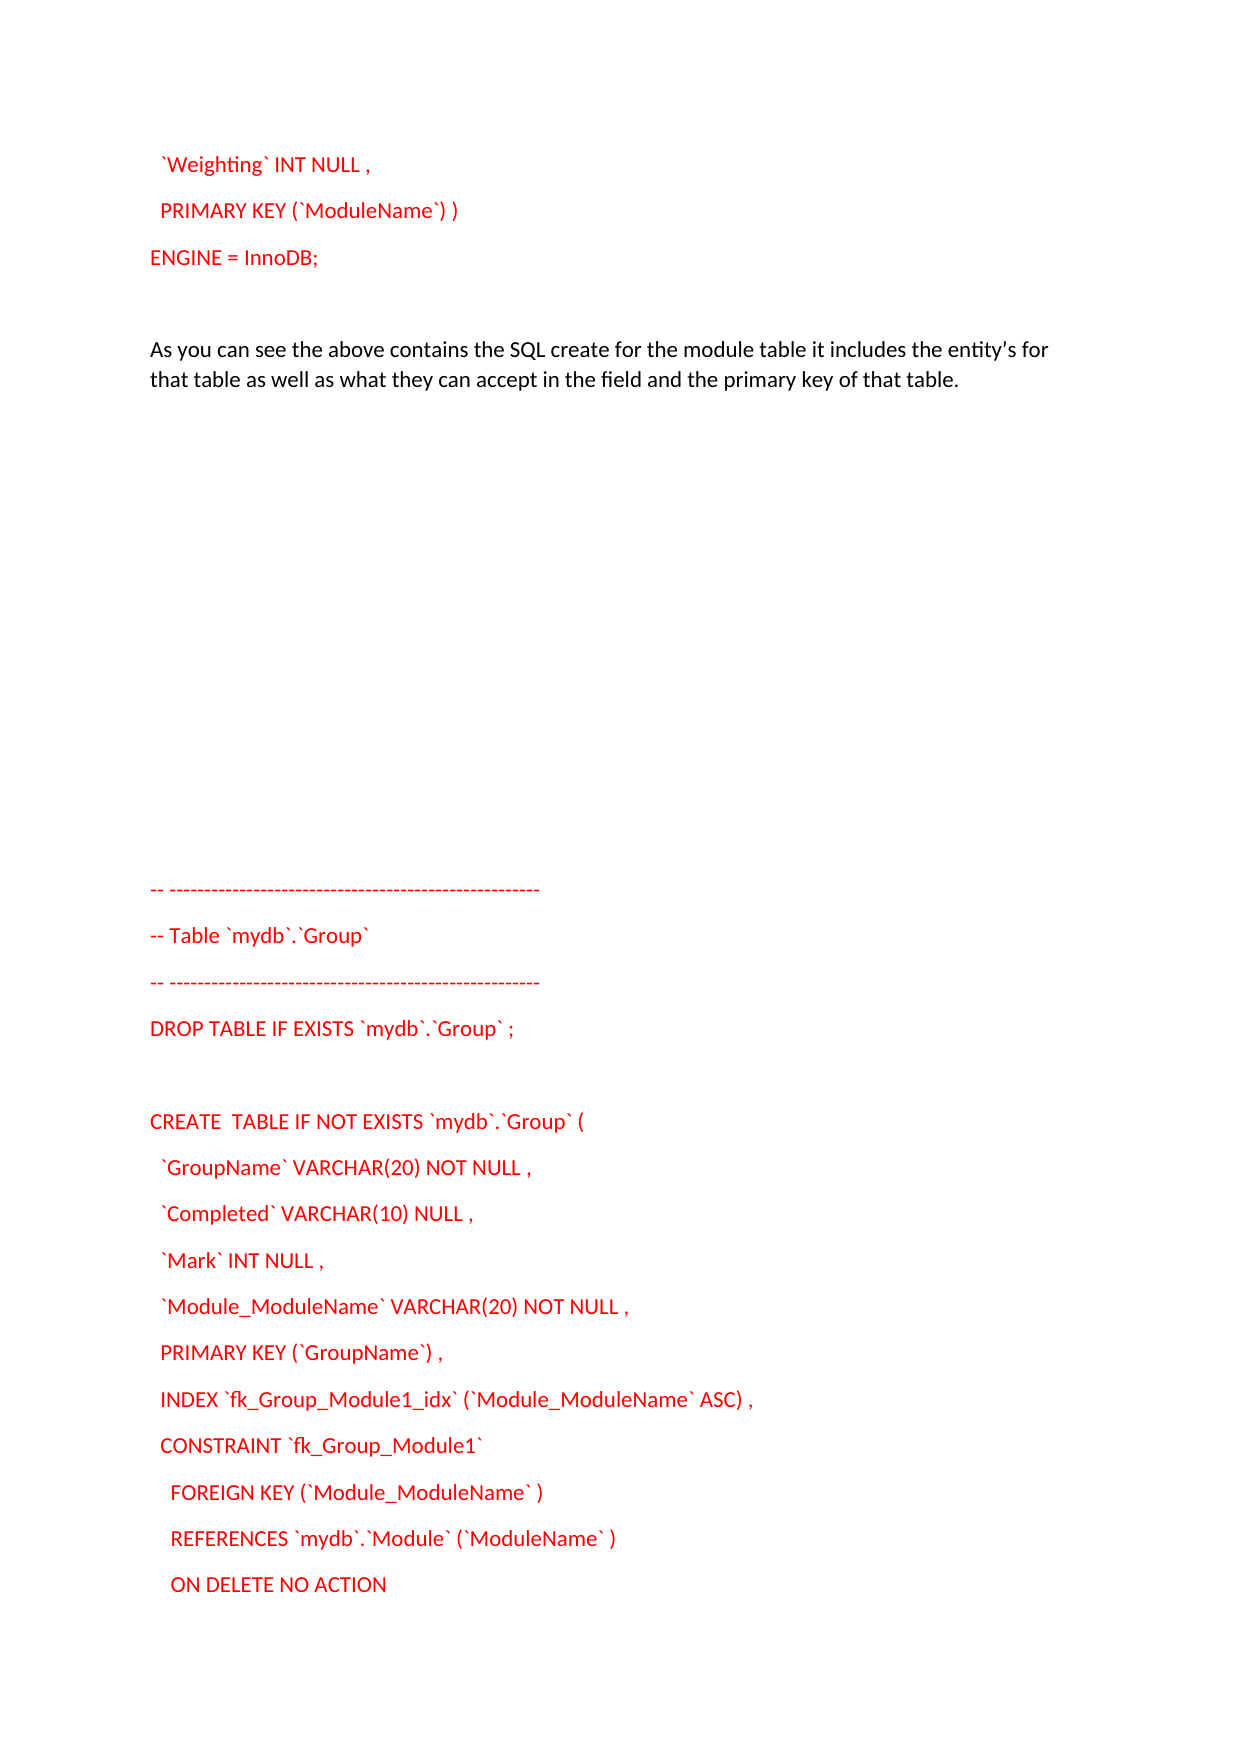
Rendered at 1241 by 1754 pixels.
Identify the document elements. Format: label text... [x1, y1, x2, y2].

text `Module_ModuleName` VARCHAR(20) NOT NULL , [150, 1292, 1090, 1320]
text -- ----------------------------------------------------- [150, 968, 1090, 996]
text PRIMARY KEY (`ModuleName`) ) [150, 196, 1090, 224]
text ENGINE = InnoDB; [150, 243, 1090, 271]
text As you can see the above contains the SQL create for the module table it includes the entity’s for that table as well as what they can accept in the field and the primary key of that table. [150, 335, 1090, 393]
text ON DELETE NO ACTION [150, 1570, 1090, 1598]
text FOREIGN KEY (`Module_ModuleName` ) [150, 1478, 1090, 1506]
text `GroupName` VARCHAR(20) NOT NULL , [150, 1153, 1090, 1181]
text `Weighting` INT NULL , [150, 150, 1090, 178]
text CREATE TABLE IF NOT EXISTS `mydb`.`Group` ( [150, 1107, 1090, 1135]
text `Completed` VARCHAR(10) NULL , [150, 1199, 1090, 1227]
text INDEX `fk_Group_Module1_idx` (`Module_ModuleName` ASC) , [150, 1385, 1090, 1413]
text -- Table `mydb`.`Group` [150, 921, 1090, 949]
text -- ----------------------------------------------------- [150, 875, 1090, 903]
text REFERENCES `mydb`.`Module` (`ModuleName` ) [150, 1524, 1090, 1552]
text `Mark` INT NULL , [150, 1246, 1090, 1274]
text DROP TABLE IF EXISTS `mydb`.`Group` ; [150, 1014, 1090, 1042]
text CONSTRAINT `fk_Group_Module1` [150, 1431, 1090, 1459]
text PRIMARY KEY (`GroupName`) , [150, 1338, 1090, 1367]
